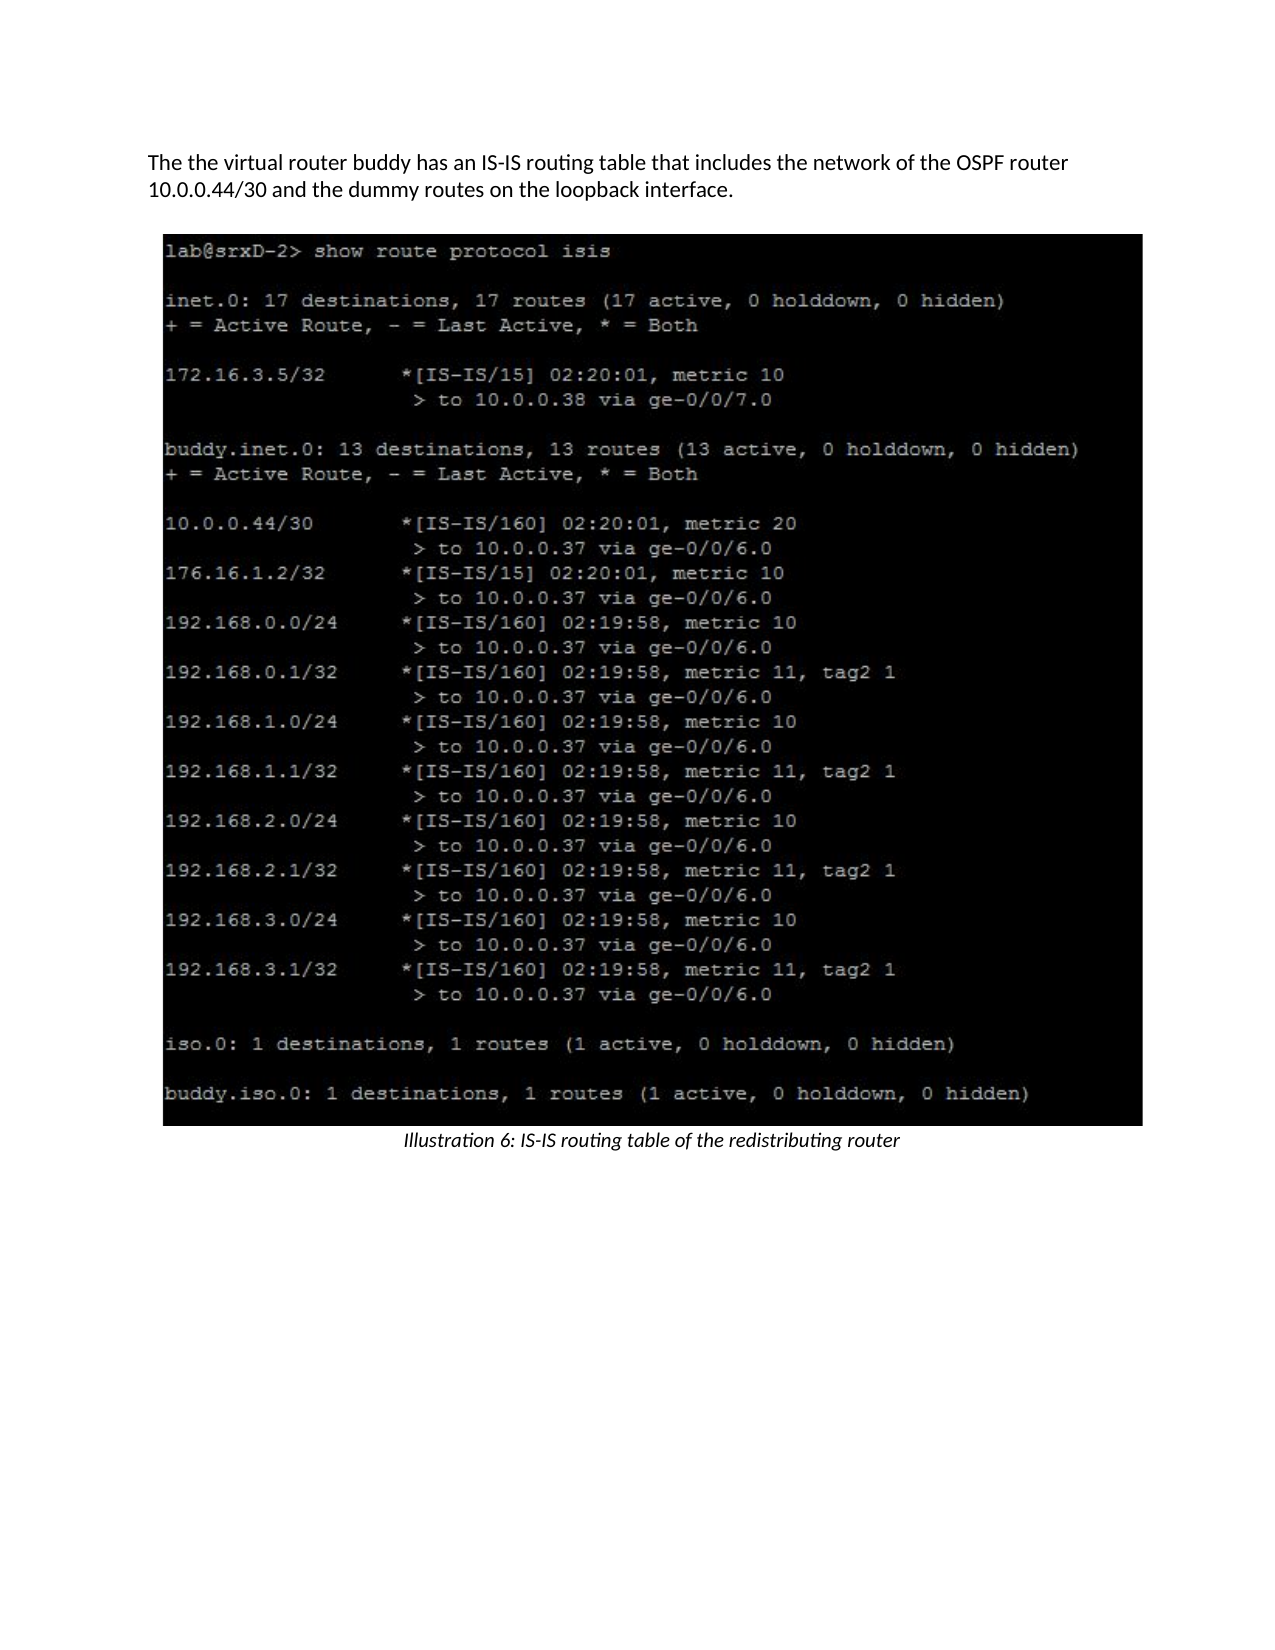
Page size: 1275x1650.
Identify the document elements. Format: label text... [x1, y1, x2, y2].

picture [162, 234, 1143, 1126]
text [163, 222, 1143, 234]
text Illustration 6: IS-IS routing table of the redistributing router [163, 1126, 1143, 1153]
text The the virtual router buddy has an IS-IS routing table that includes the network of the OSPF router 10.0.0.44/30 and the dummy routes on the loopback interface. [148, 148, 1127, 204]
